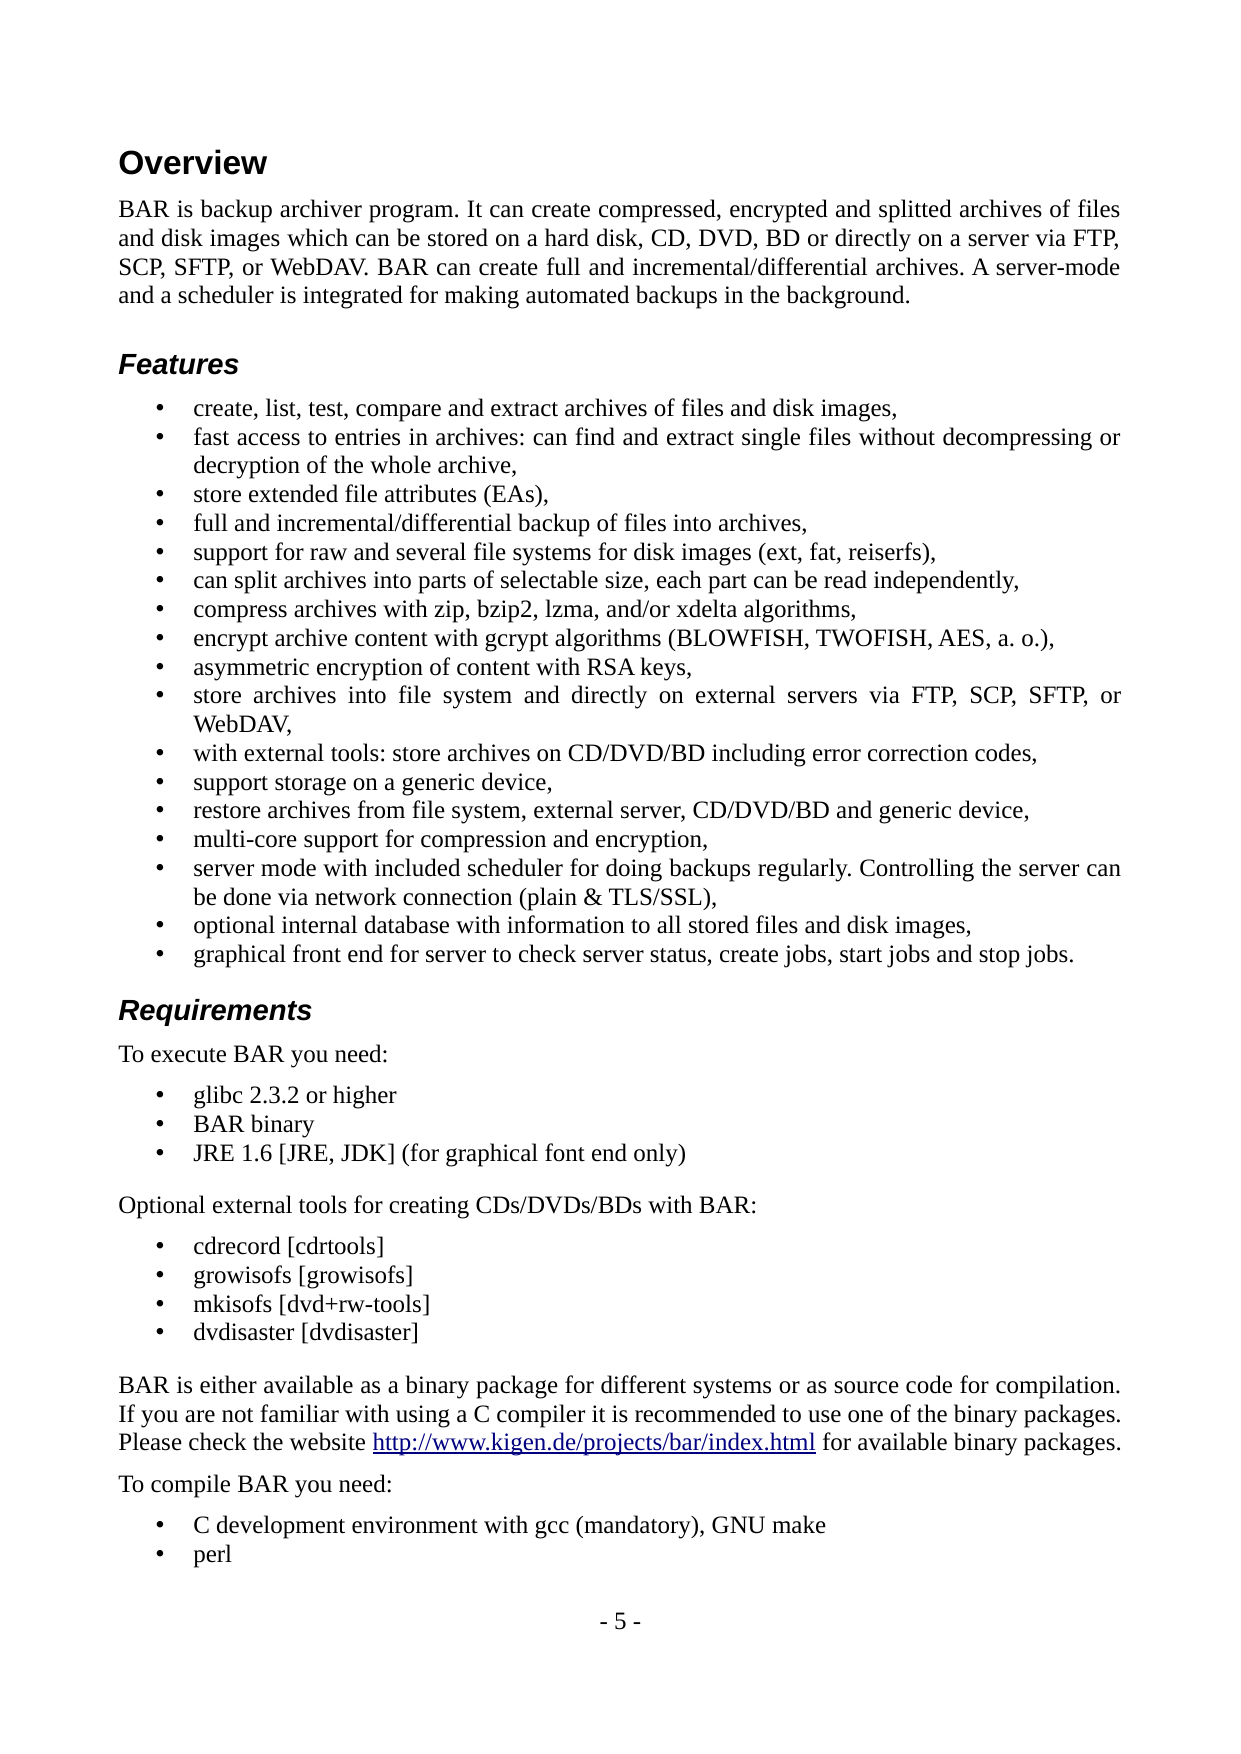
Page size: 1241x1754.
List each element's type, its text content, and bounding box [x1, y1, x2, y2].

text BAR is backup archiver program. It can create compressed, encrypted and splitted archives of files and disk images which can be stored on a hard disk, CD, DVD, BD or directly on a server via FTP, SCP, SFTP, or WebDAV. BAR can create full and incremental/differential archives. A server-mode and a scheduler is integrated for making automated backups in the background. [118, 194, 1122, 309]
list asymmetric encryption of content with RSA keys, [156, 652, 1122, 680]
subtitle Requirements [118, 993, 1122, 1026]
list support for raw and several file systems for disk images (ext, fat, reiserfs), [156, 537, 1122, 565]
subtitle Overview [118, 143, 1122, 182]
list restore archives from file system, external server, CD/DVD/BD and generic device, [156, 795, 1122, 824]
list JRE 1.6 [JRE, JDK] (for graphical font end only) [156, 1138, 1122, 1166]
list multi-core support for compression and encryption, [156, 824, 1122, 853]
text BAR is either available as a binary package for different systems or as source code for compilation. If you are not familiar with using a C compiler it is recommended to use one of the binary packages. Please check the website http://www.kigen.de/projects/bar/index.html for available binary packages. [118, 1370, 1122, 1456]
list store extended file attributes (EAs), [156, 479, 1122, 508]
list cdrecord [cdrtools] [156, 1231, 1122, 1260]
text To execute BAR you need: [118, 1039, 1122, 1068]
list mkisofs [dvd+rw-tools] [156, 1289, 1122, 1317]
text Optional external tools for creating CDs/DVDs/BDs with BAR: [118, 1190, 1122, 1219]
list store archives into file system and directly on external servers via FTP, SCP, SFTP, or WebDAV, [156, 680, 1122, 738]
list growisofs [growisofs] [156, 1260, 1122, 1289]
list BAR binary [156, 1109, 1122, 1138]
list fast access to entries in archives: can find and extract single files without decompressing or decryption of the whole archive, [156, 422, 1122, 479]
list full and incremental/differential backup of files into archives, [156, 508, 1122, 537]
list dvdisaster [dvdisaster] [156, 1317, 1122, 1346]
list encrypt archive content with gcrypt algorithms (BLOWFISH, TWOFISH, AES, a. o.), [156, 623, 1122, 652]
text To compile BAR you need: [118, 1469, 1122, 1497]
list server mode with included scheduler for doing backups regularly. Controlling the server can be done via network connection (plain & TLS/SSL), [156, 853, 1122, 910]
list with external tools: store archives on CD/DVD/BD including error correction codes, [156, 738, 1122, 767]
subtitle Features [118, 347, 1122, 380]
list can split archives into parts of selectable size, each part can be read independently, [156, 565, 1122, 594]
list create, list, test, compare and extract archives of files and disk images, [156, 393, 1122, 422]
list optional internal database with information to all stored files and disk images, [156, 910, 1122, 939]
list support storage on a generic device, [156, 767, 1122, 795]
list graphical front end for server to check server status, create jobs, start jobs and stop jobs. [156, 939, 1122, 968]
list compress archives with zip, bzip2, lzma, and/or xdelta algorithms, [156, 594, 1122, 623]
list C development environment with gcc (mandatory), GNU make [156, 1510, 1122, 1539]
list perl [156, 1539, 1122, 1567]
list glibc 2.3.2 or higher [156, 1080, 1122, 1109]
